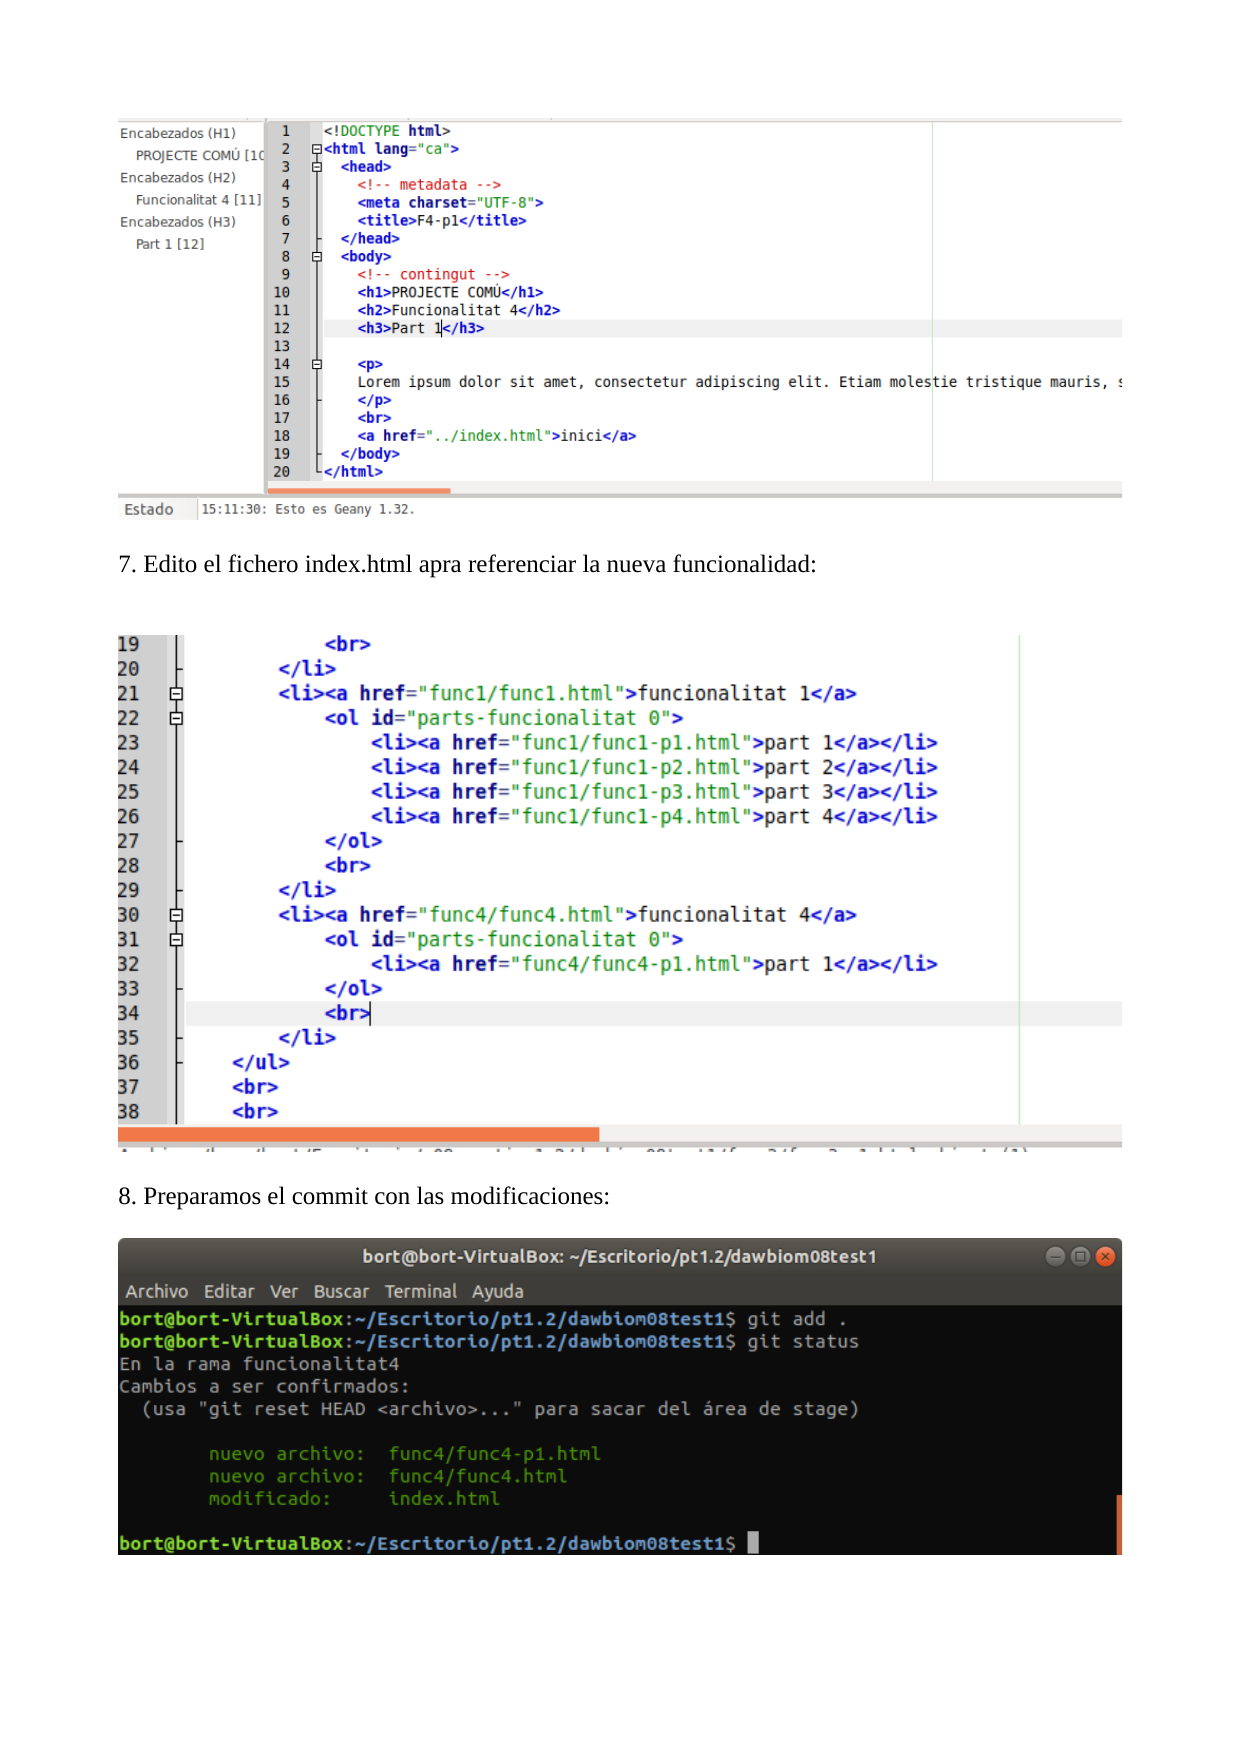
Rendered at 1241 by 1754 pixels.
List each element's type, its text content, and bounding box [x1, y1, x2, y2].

text 8. Preparamos el commit con las modificaciones: [118, 1181, 1122, 1209]
text 7. Edito el fichero index.html apra referenciar la nueva funcionalidad: [118, 549, 1122, 577]
picture [118, 635, 1123, 1152]
picture [118, 1238, 1123, 1555]
picture [118, 118, 1123, 520]
